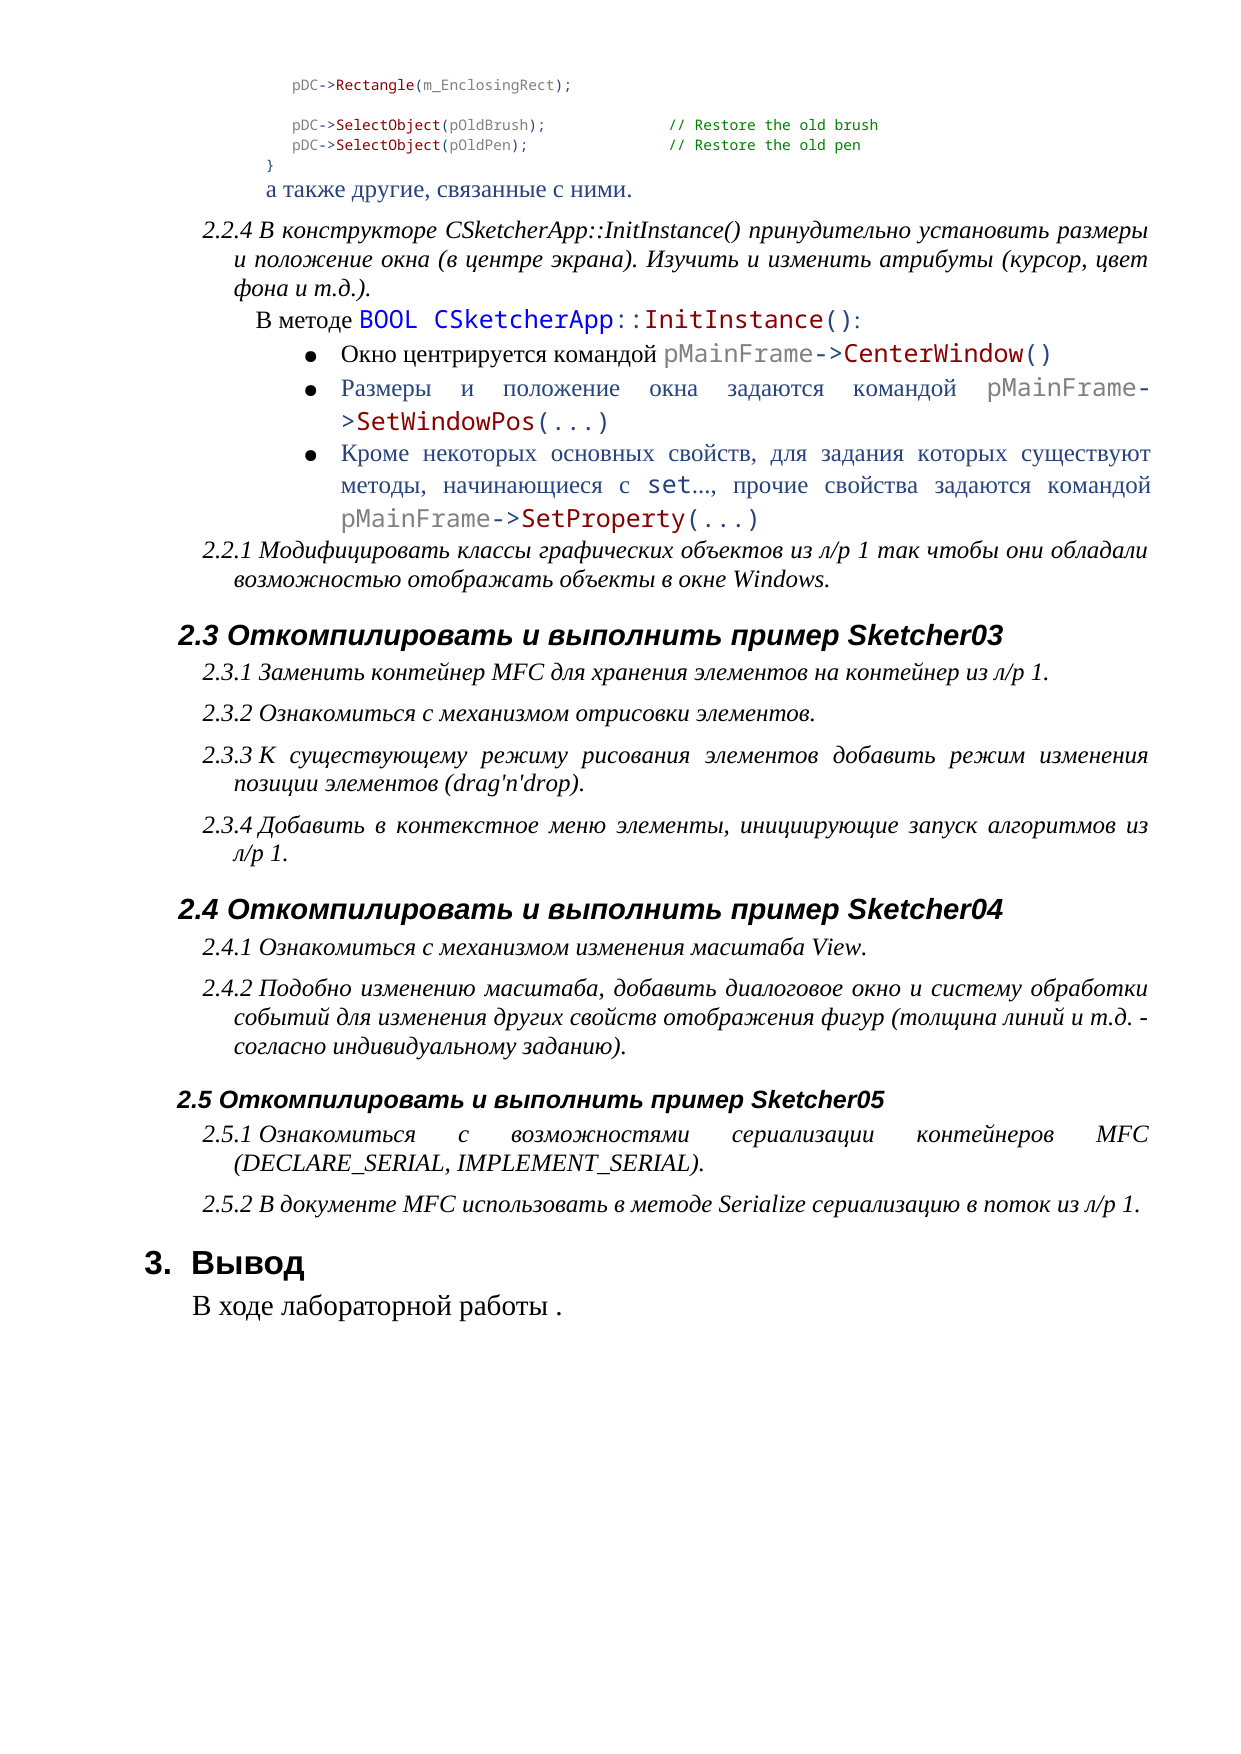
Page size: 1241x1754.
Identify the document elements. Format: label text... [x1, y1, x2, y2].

text а также другие, связанные с ними. [118, 174, 1152, 203]
subtitle Откомпилировать и выполнить пример Sketcher03 [170, 617, 1152, 651]
subtitle Вывод [144, 1243, 1152, 1282]
text pDC->SelectObject(pOldPen); // Restore the old pen [266, 134, 1152, 154]
text pDC->Rectangle(m_EnclosingRect); [266, 75, 1152, 95]
list В документе MFC использовать в методе Serialize сериализацию в поток из л/р 1. [196, 1189, 1152, 1218]
list В конструкторе CSketcherApp::InitInstance() принудительно установить размеры и положение окна (в центре экрана). Изучить и изменить атрибуты (курсор, цвет фона и т.д.). [196, 216, 1152, 302]
list Окно центрируется командой pMainFrame->CenterWindow() [303, 336, 1152, 370]
list В методе BOOL CSketcherApp::InitInstance(): [218, 302, 1152, 336]
list Модифицировать классы графических объектов из л/р 1 так чтобы они обладали возможностью отображать объекты в окне Windows. [196, 535, 1152, 592]
list Добавить в контекстное меню элементы, инициирующие запуск алгоритмов из л/р 1. [196, 810, 1152, 867]
text } [266, 154, 1152, 174]
text В ходе лабораторной работы . [192, 1288, 1152, 1322]
list Ознакомиться с механизмом изменения масштаба View. [196, 932, 1152, 961]
text pDC->SelectObject(pOldBrush); // Restore the old brush [266, 115, 1152, 134]
list Заменить контейнер MFC для хранения элементов на контейнер из л/р 1. [196, 657, 1152, 686]
list Ознакомиться с возможностями сериализации контейнеров MFC (DECLARE_SERIAL, IMPLEMENT_SERIAL). [196, 1119, 1152, 1177]
list Подобно изменению масштаба, добавить диалоговое окно и систему обработки событий для изменения других свойств отображения фигур (толщина линий и т.д. - согласно индивидуальному заданию). [196, 973, 1152, 1059]
list Размеры и положение окна задаются командой pMainFrame->SetWindowPos(...) [303, 370, 1152, 438]
subtitle Откомпилировать и выполнить пример Sketcher05 [170, 1084, 1152, 1113]
list Ознакомиться с механизмом отрисовки элементов. [196, 698, 1152, 727]
list Кроме некоторых основных свойств, для задания которых существуют методы, начинающиеся с set..., прочие свойства задаются командой pMainFrame->SetProperty(...) [303, 438, 1152, 535]
subtitle Откомпилировать и выполнить пример Sketcher04 [170, 892, 1152, 926]
list К существующему режиму рисования элементов добавить режим изменения позиции элементов (drag'n'drop). [196, 740, 1152, 797]
